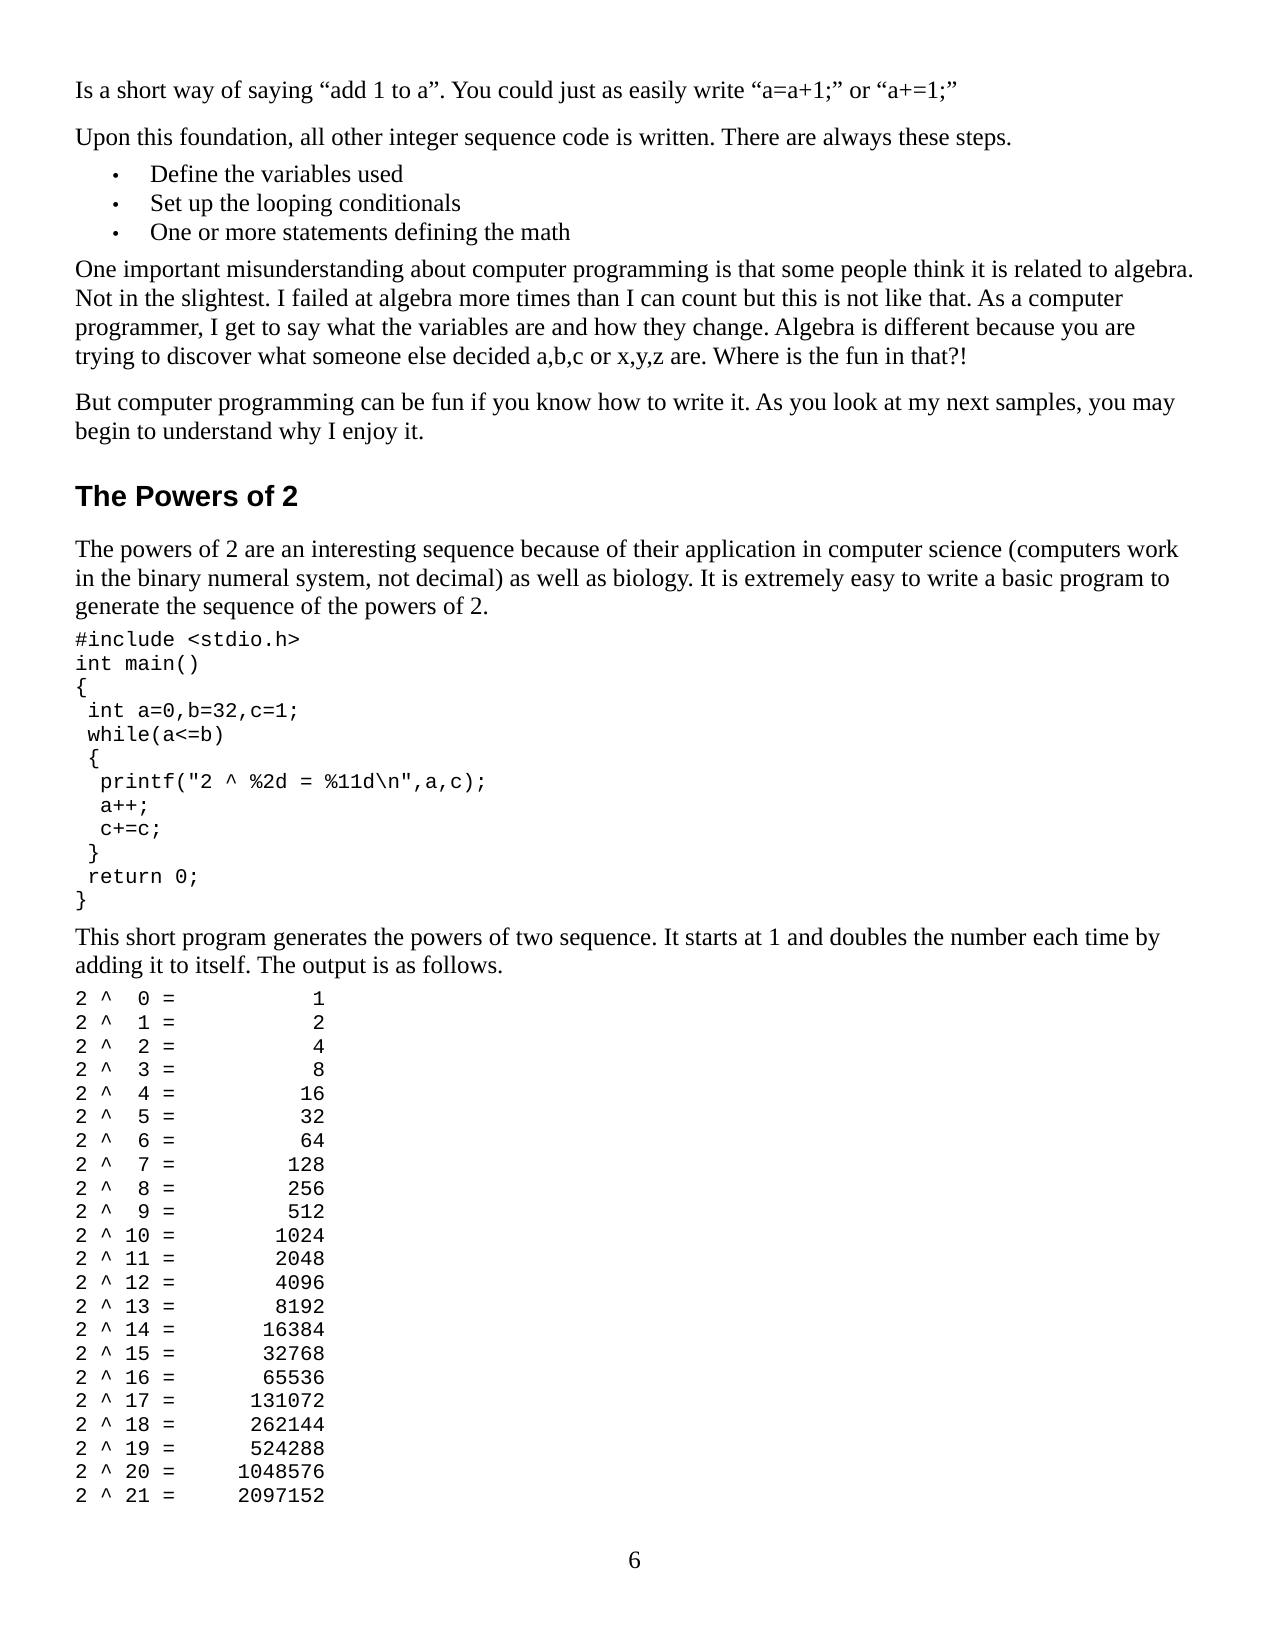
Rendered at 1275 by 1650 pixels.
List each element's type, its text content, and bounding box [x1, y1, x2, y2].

text 2 ^ 0 = 1 [75, 988, 1200, 1012]
text 2 ^ 18 = 262144 [75, 1414, 1200, 1438]
text 2 ^ 9 = 512 [75, 1201, 1200, 1225]
text 2 ^ 16 = 65536 [75, 1367, 1200, 1390]
text c+=c; [75, 818, 1200, 842]
text But computer programming can be fun if you know how to write it. As you look at my next samples, you may begin to understand why I enjoy it. [75, 387, 1200, 445]
text int a=0,b=32,c=1; [75, 700, 1200, 724]
text Upon this foundation, all other integer sequence code is written. There are always these steps. [75, 122, 1200, 150]
text Is a short way of saying “add 1 to a”. You could just as easily write “a=a+1;” or “a+=1;” [75, 75, 1200, 104]
text 2 ^ 21 = 2097152 [75, 1485, 1200, 1508]
text The powers of 2 are an interesting sequence because of their application in computer science (computers work in the binary numeral system, not decimal) as well as biology. It is extremely easy to write a basic program to generate the sequence of the powers of 2. [75, 534, 1200, 620]
text 2 ^ 1 = 2 [75, 1012, 1200, 1036]
text 2 ^ 7 = 128 [75, 1154, 1200, 1177]
text 2 ^ 6 = 64 [75, 1130, 1200, 1154]
text 2 ^ 13 = 8192 [75, 1296, 1200, 1319]
text } [75, 842, 1200, 866]
text 2 ^ 11 = 2048 [75, 1248, 1200, 1272]
list One or more statements defining the math [112, 217, 1200, 246]
text 2 ^ 20 = 1048576 [75, 1461, 1200, 1485]
list Set up the looping conditionals [112, 188, 1200, 217]
text } [75, 889, 1200, 913]
text 2 ^ 4 = 16 [75, 1083, 1200, 1107]
subtitle The Powers of 2 [75, 479, 1200, 512]
text 2 ^ 2 = 4 [75, 1036, 1200, 1059]
text { [75, 676, 1200, 700]
text 2 ^ 17 = 131072 [75, 1390, 1200, 1414]
list Define the variables used [112, 159, 1200, 188]
text 2 ^ 5 = 32 [75, 1107, 1200, 1130]
text This short program generates the powers of two sequence. It starts at 1 and doubles the number each time by adding it to itself. The output is as follows. [75, 922, 1200, 979]
text int main() [75, 653, 1200, 676]
text 2 ^ 15 = 32768 [75, 1343, 1200, 1367]
text 2 ^ 14 = 16384 [75, 1319, 1200, 1343]
text 2 ^ 10 = 1024 [75, 1225, 1200, 1248]
text 2 ^ 19 = 524288 [75, 1438, 1200, 1461]
text 2 ^ 8 = 256 [75, 1177, 1200, 1201]
text printf("2 ^ %2d = %11d\n",a,c); [75, 771, 1200, 795]
text return 0; [75, 866, 1200, 889]
text #include <stdio.h> [75, 629, 1200, 653]
text 2 ^ 12 = 4096 [75, 1272, 1200, 1296]
text a++; [75, 795, 1200, 818]
text 2 ^ 3 = 8 [75, 1059, 1200, 1083]
text while(a<=b) [75, 724, 1200, 747]
text { [75, 747, 1200, 771]
text One important misunderstanding about computer programming is that some people think it is related to algebra. Not in the slightest. I failed at algebra more times than I can count but this is not like that. As a computer programmer, I get to say what the variables are and how they change. Algebra is different because you are trying to discover what someone else decided a,b,c or x,y,z are. Where is the fun in that?! [75, 254, 1200, 369]
